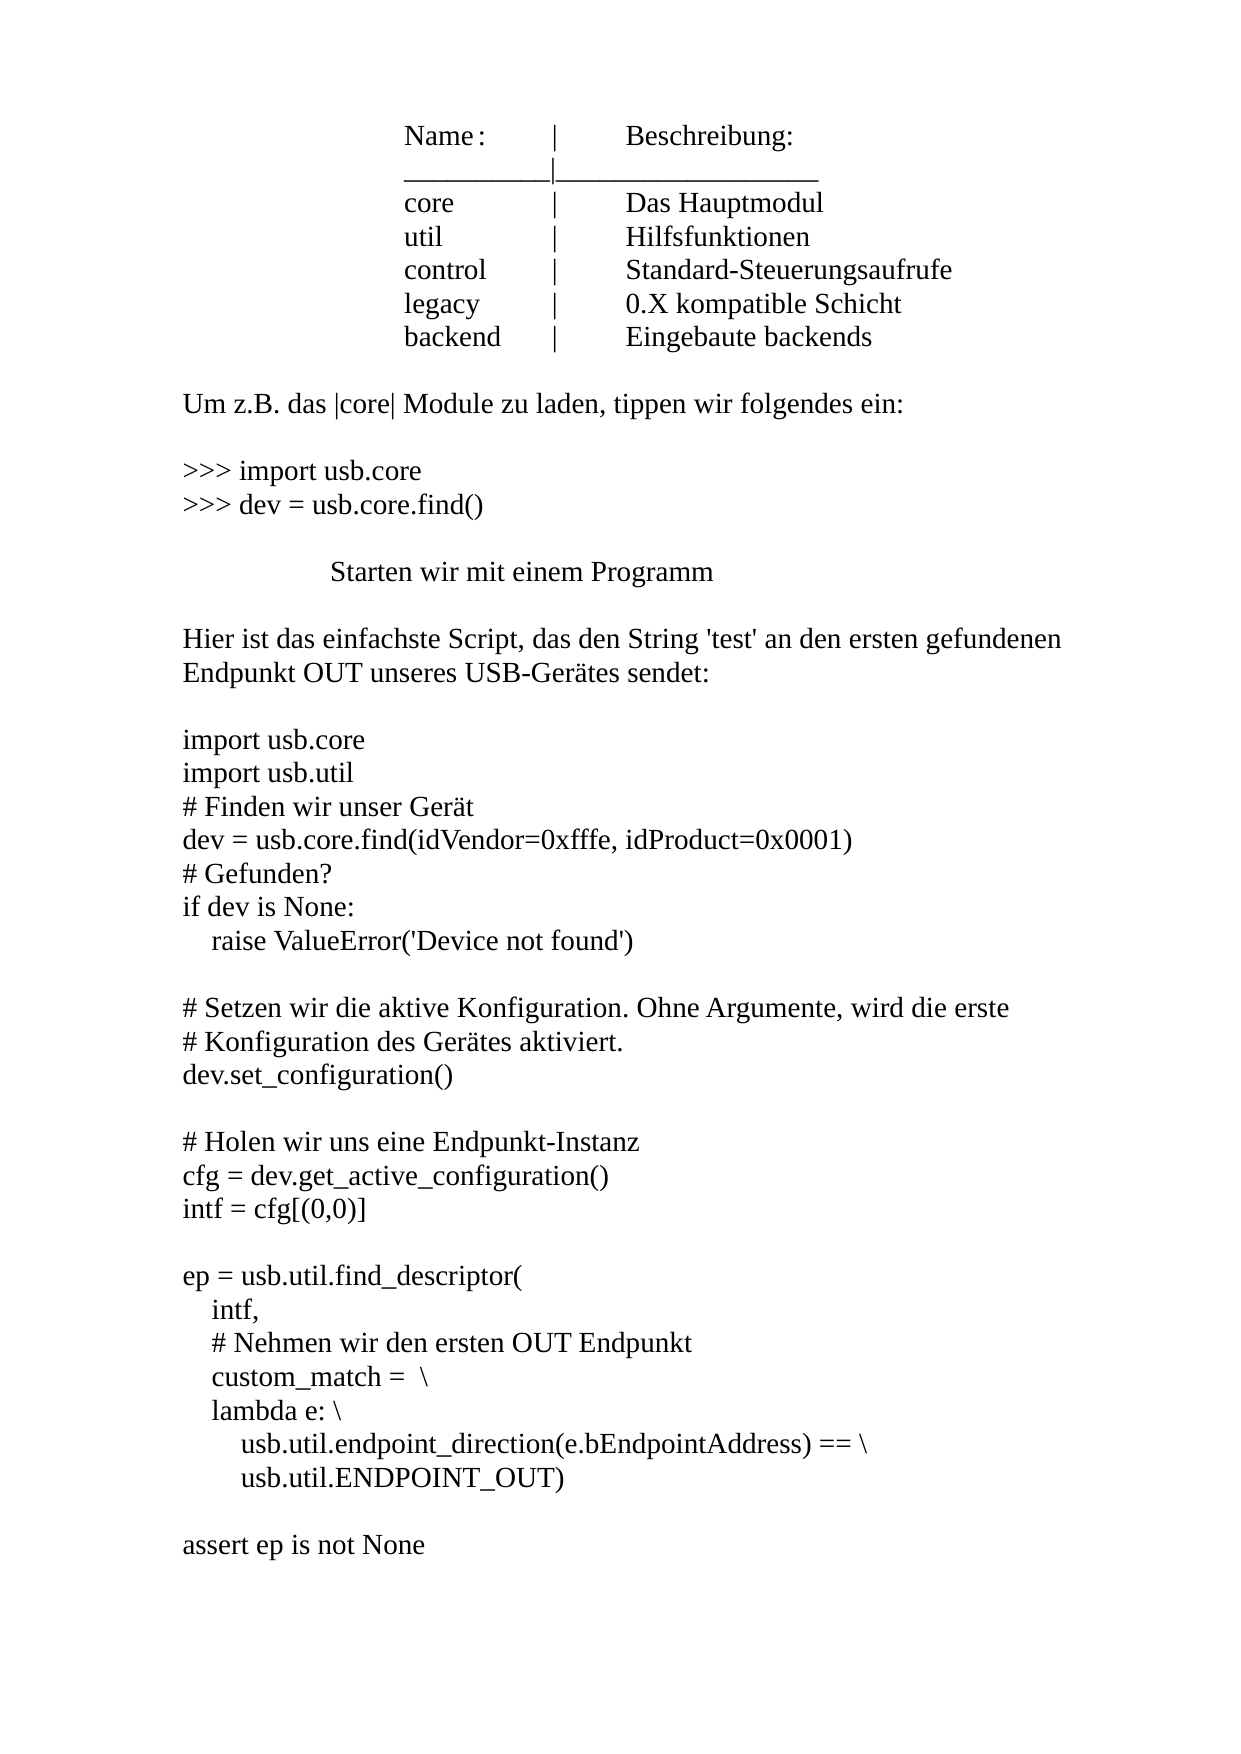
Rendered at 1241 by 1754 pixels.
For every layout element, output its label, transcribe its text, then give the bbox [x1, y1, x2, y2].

text util | Hilfsfunktionen [182, 219, 1122, 252]
text ep = usb.util.find_descriptor( [182, 1258, 1122, 1292]
text # Gefunden? [182, 856, 1122, 889]
text usb.util.endpoint_direction(e.bEndpointAddress) == \ [182, 1426, 1122, 1460]
text usb.util.ENDPOINT_OUT) [182, 1460, 1122, 1493]
text core | Das Hauptmodul [182, 185, 1122, 219]
text custom_match = \ [182, 1359, 1122, 1393]
text # Konfiguration des Gerätes aktiviert. [182, 1024, 1122, 1057]
text dev.set_configuration() [182, 1057, 1122, 1091]
text control | Standard-Steuerungsaufrufe [182, 252, 1122, 286]
text legacy | 0.X kompatible Schicht [182, 286, 1122, 319]
text import usb.util [182, 755, 1122, 789]
text raise ValueError('Device not found') [182, 923, 1122, 957]
text backend | Eingebaute backends [182, 319, 1122, 353]
text cfg = dev.get_active_configuration() [182, 1158, 1122, 1191]
text # Holen wir uns eine Endpunkt-Instanz [182, 1124, 1122, 1158]
text >>> dev = usb.core.find() [182, 487, 1122, 521]
text Hier ist das einfachste Script, das den String 'test' an den ersten gefundenen Endpunkt OUT unseres USB-Gerätes sendet: [182, 621, 1122, 688]
text import usb.core [182, 722, 1122, 755]
text # Nehmen wir den ersten OUT Endpunkt [182, 1326, 1122, 1359]
text if dev is None: [182, 889, 1122, 923]
text __________|__________________ [182, 152, 1122, 185]
text lambda e: \ [182, 1393, 1122, 1426]
text dev = usb.core.find(idVendor=0xfffe, idProduct=0x0001) [182, 822, 1122, 856]
text intf = cfg[(0,0)] [182, 1191, 1122, 1225]
text >>> import usb.core [182, 453, 1122, 487]
text intf, [182, 1292, 1122, 1326]
text assert ep is not None [182, 1527, 1122, 1560]
text Starten wir mit einem Programm [182, 554, 1122, 588]
text Um z.B. das |core| Module zu laden, tippen wir folgendes ein: [182, 386, 1122, 420]
text Name : | Beschreibung: [182, 118, 1122, 152]
text # Setzen wir die aktive Konfiguration. Ohne Argumente, wird die erste [182, 990, 1122, 1024]
text # Finden wir unser Gerät [182, 789, 1122, 822]
